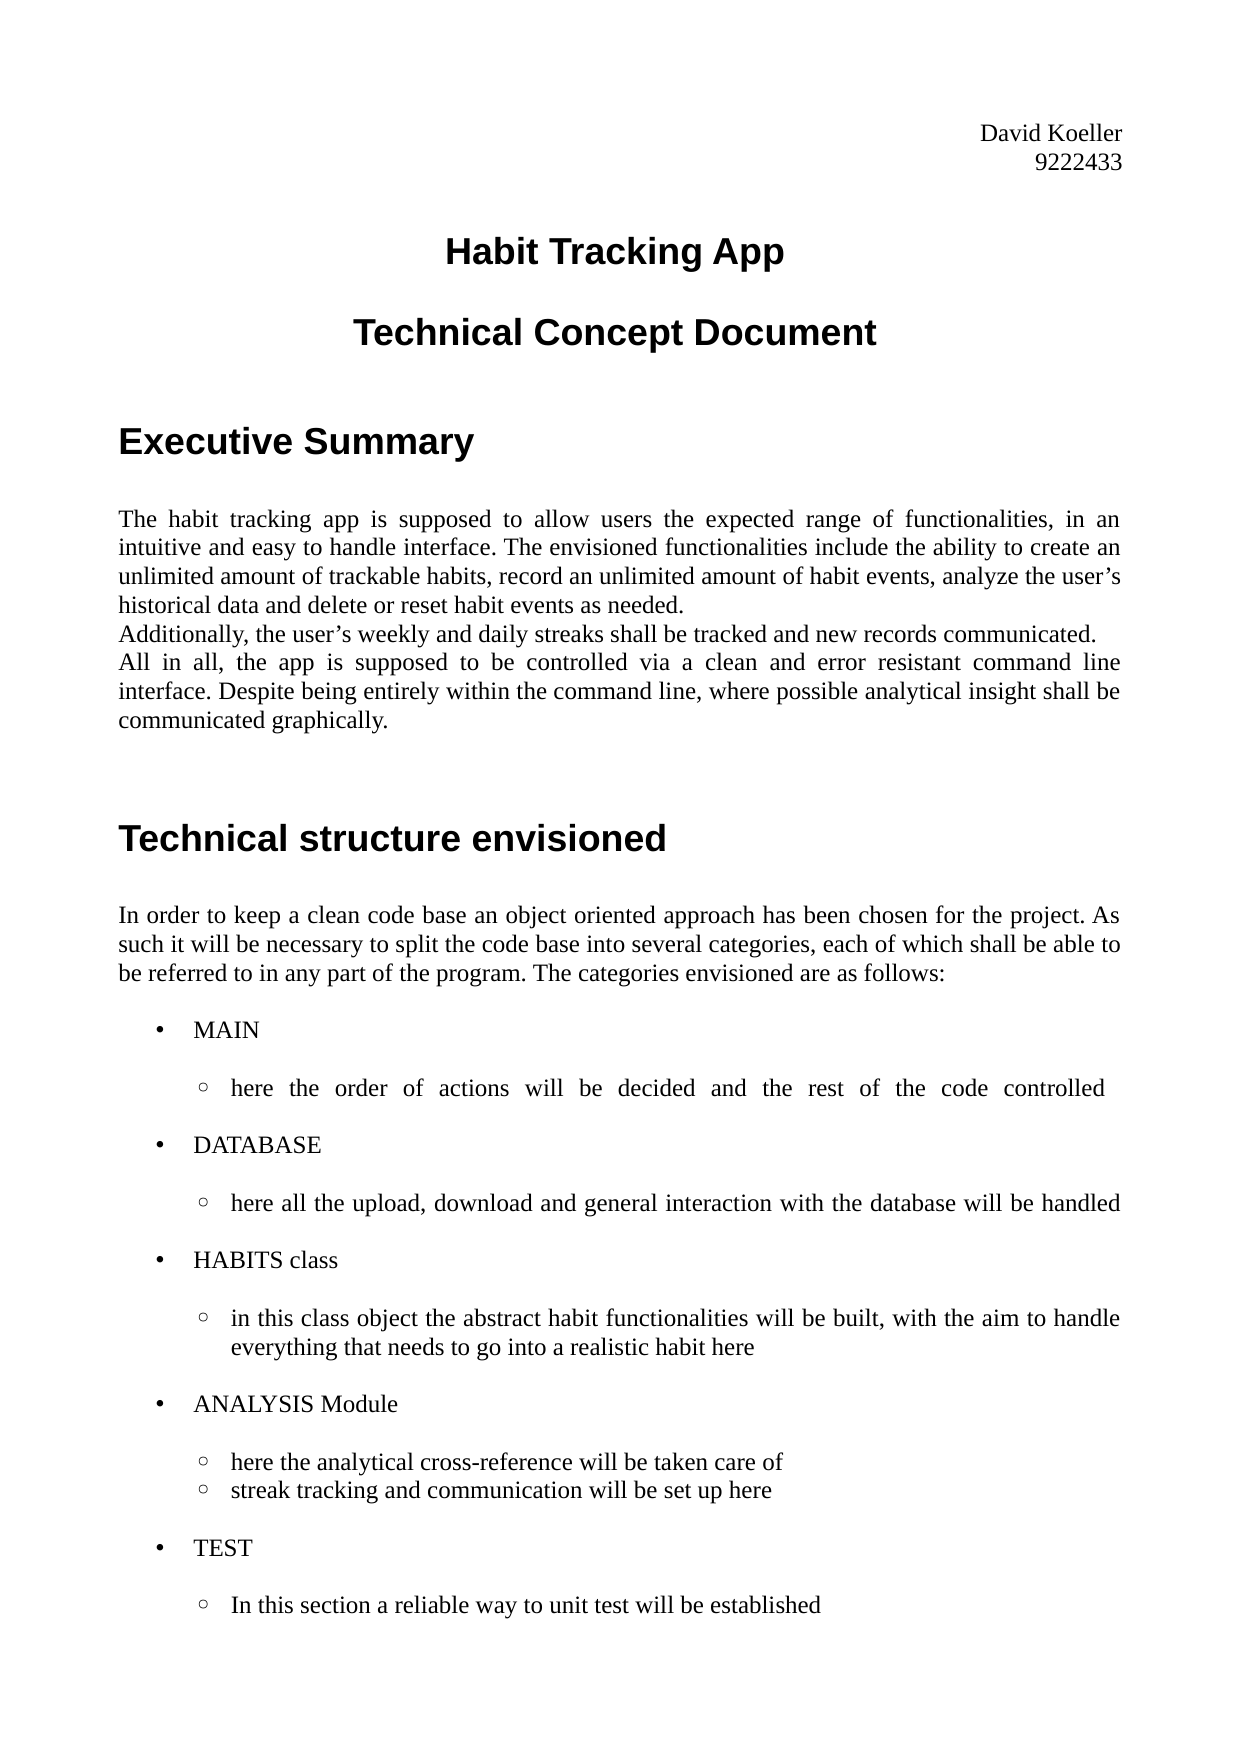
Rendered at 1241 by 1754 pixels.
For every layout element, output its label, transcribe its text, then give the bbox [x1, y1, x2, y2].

title Habit Tracking App [118, 229, 1122, 272]
list MAIN [156, 1016, 1122, 1073]
list In this section a reliable way to unit test will be established [193, 1591, 1122, 1619]
list here all the upload, download and general interaction with the database will be handled [193, 1188, 1122, 1246]
subtitle Technical structure envisioned [118, 816, 1122, 859]
list in this class object the abstract habit functionalities will be built, with the aim to handle everything that needs to go into a realistic habit here [193, 1303, 1122, 1361]
text 9222433 [118, 147, 1122, 176]
text Additionally, the user’s weekly and daily streaks shall be tracked and new records communicated. [118, 619, 1122, 647]
text All in all, the app is supposed to be controlled via a clean and error resistant command line interface. Despite being entirely within the command line, where possible analytical insight shall be communicated graphically. [118, 647, 1122, 734]
list DATABASE [156, 1131, 1122, 1188]
list TEST [156, 1533, 1122, 1562]
list here the order of actions will be decided and the rest of the code controlled [193, 1073, 1122, 1131]
text The habit tracking app is supposed to allow users the expected range of functionalities, in an intuitive and easy to handle interface. The envisioned functionalities include the ability to create an unlimited amount of trackable habits, record an unlimited amount of habit events, analyze the user’s historical data and delete or reset habit events as needed. [118, 504, 1122, 619]
list HABITS class [156, 1246, 1122, 1274]
list here the analytical cross-reference will be taken care of [193, 1447, 1122, 1476]
subtitle Executive Summary [118, 419, 1122, 462]
text In order to keep a clean code base an object oriented approach has been chosen for the project. As such it will be necessary to split the code base into several categories, each of which shall be able to be referred to in any part of the program. The categories envisioned are as follows: [118, 901, 1122, 987]
list ANALYSIS Module [156, 1389, 1122, 1418]
list streak tracking and communication will be set up here [193, 1476, 1122, 1504]
title Technical Concept Document [118, 310, 1122, 353]
text David Koeller [118, 118, 1122, 147]
